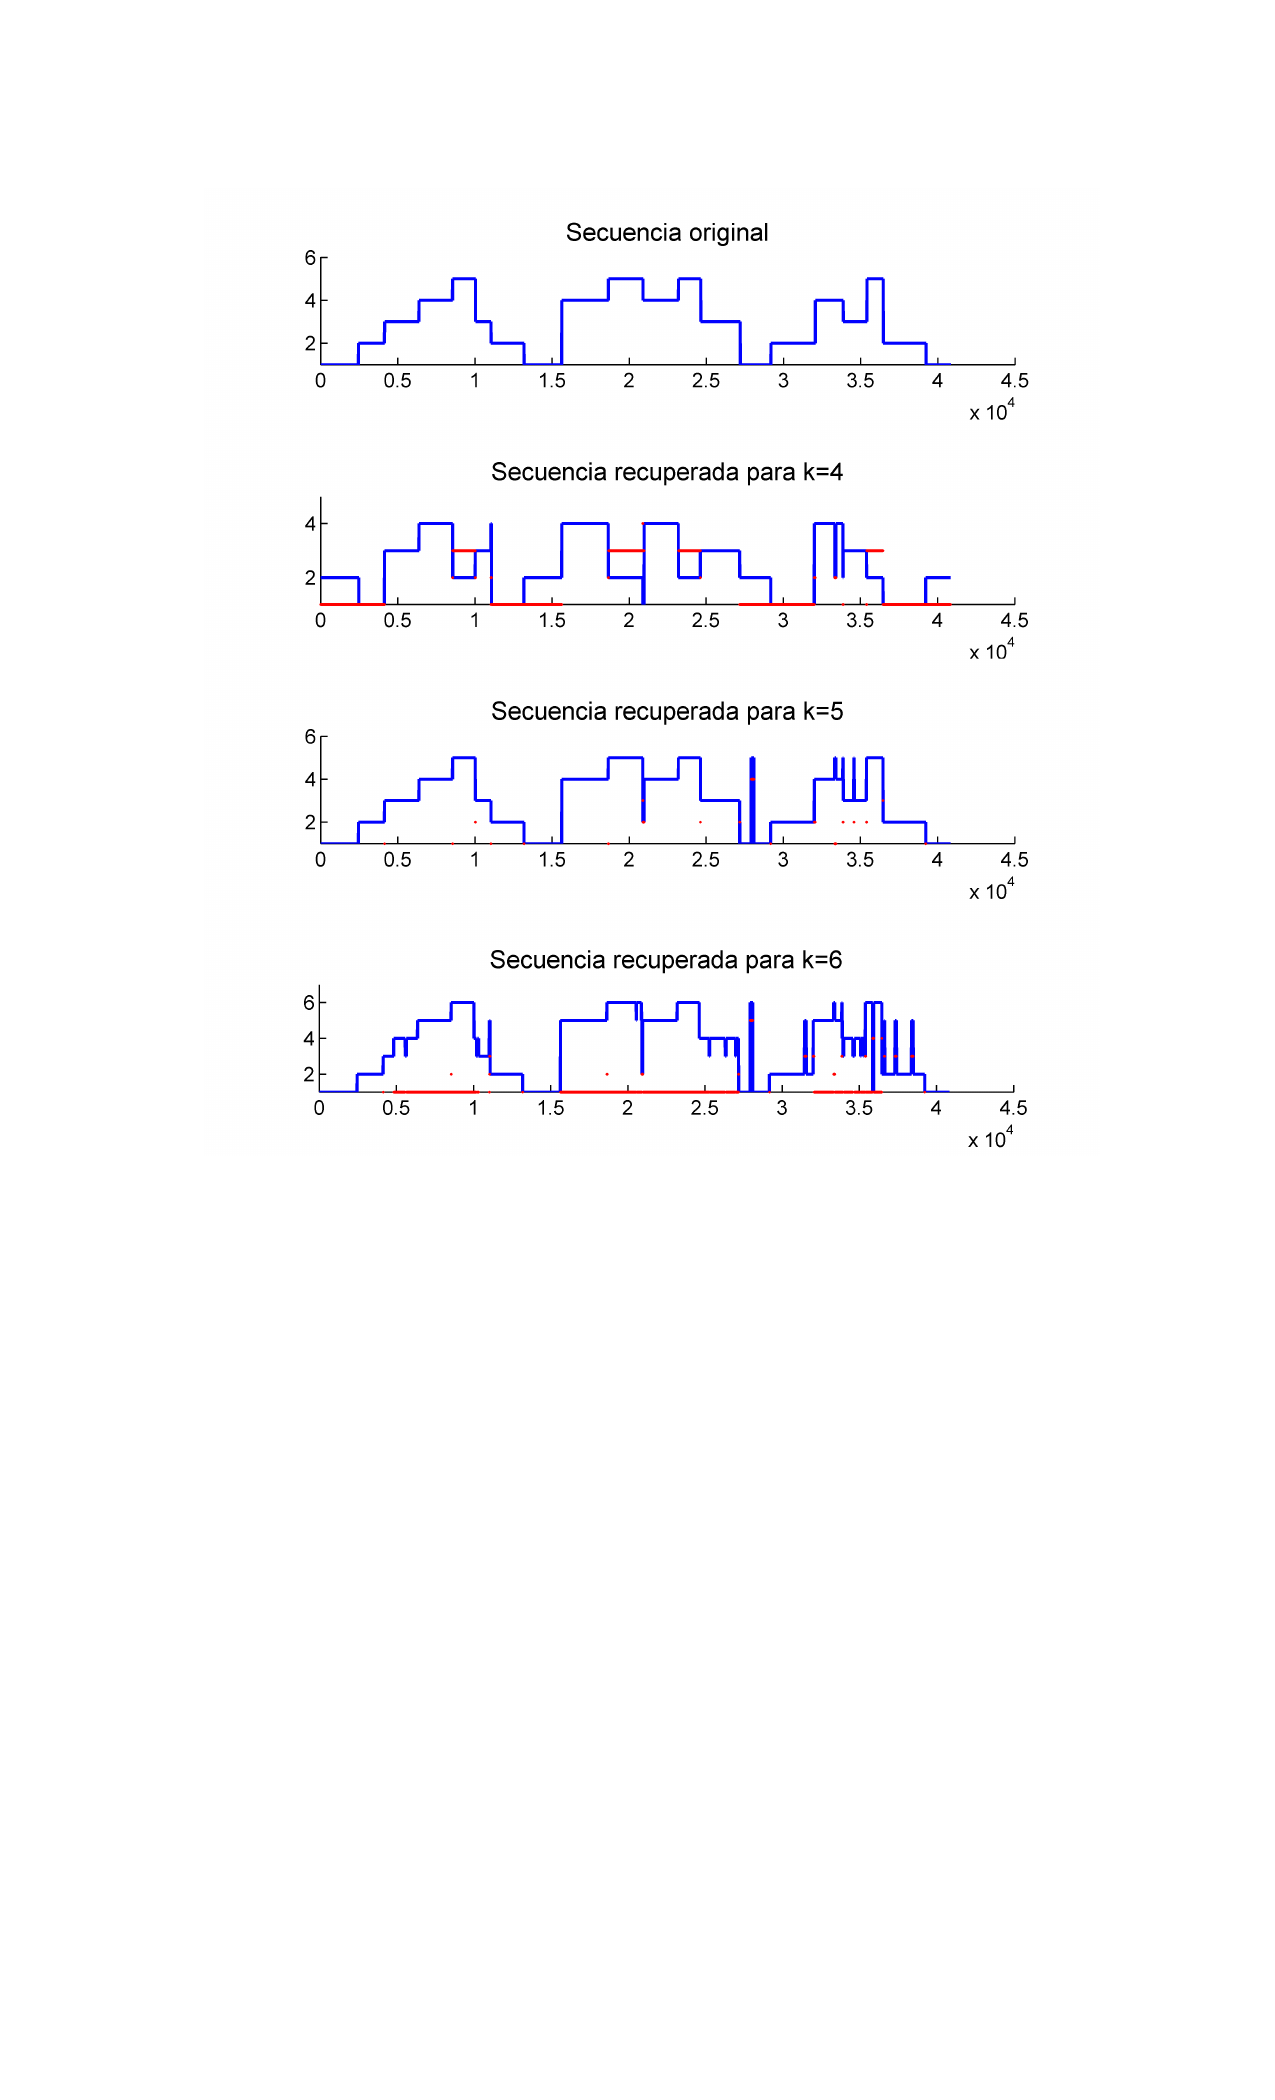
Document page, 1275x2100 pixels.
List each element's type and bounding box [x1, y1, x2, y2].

picture [204, 188, 1100, 1156]
